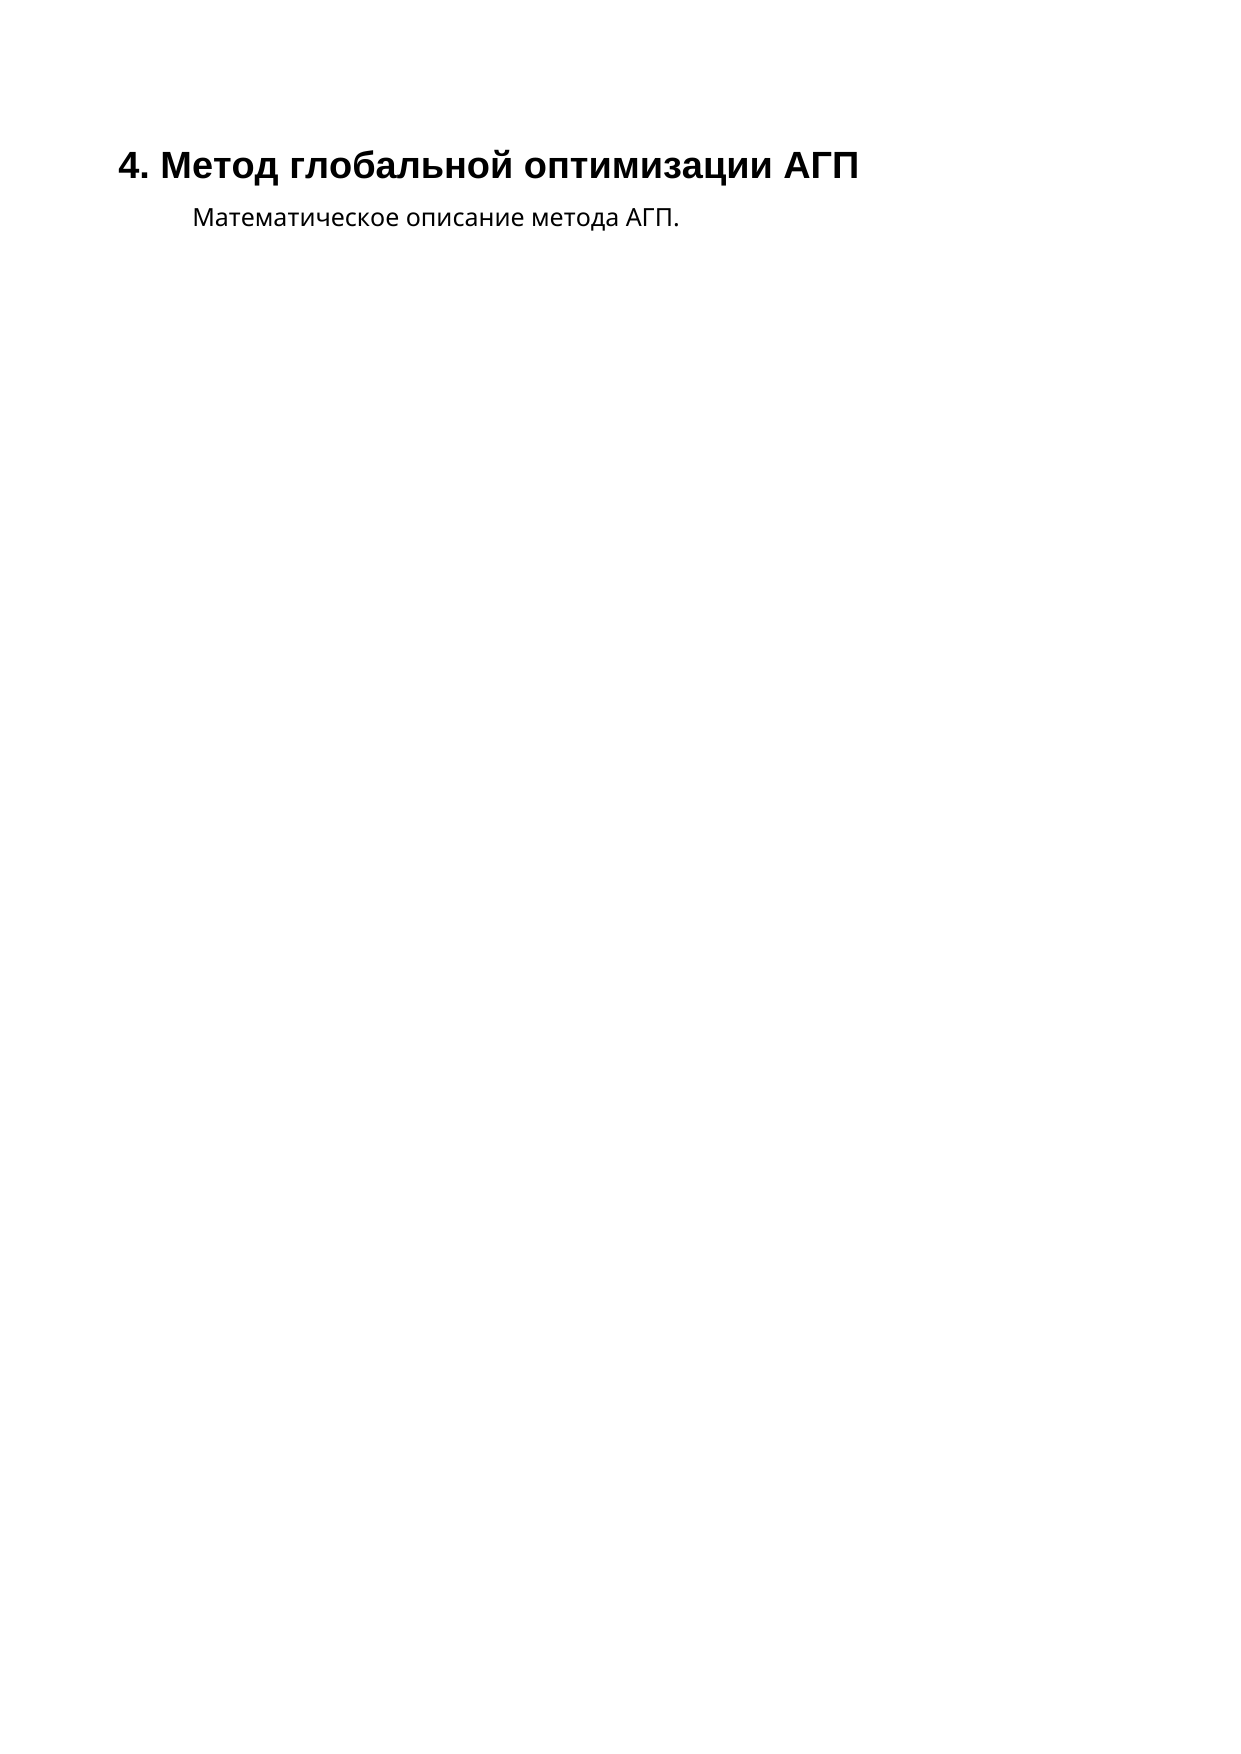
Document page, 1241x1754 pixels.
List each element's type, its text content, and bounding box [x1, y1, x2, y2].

subtitle 4. Метод глобальной оптимизации АГП [118, 143, 1122, 187]
text Математическое описание метода АГП. [118, 199, 1122, 233]
